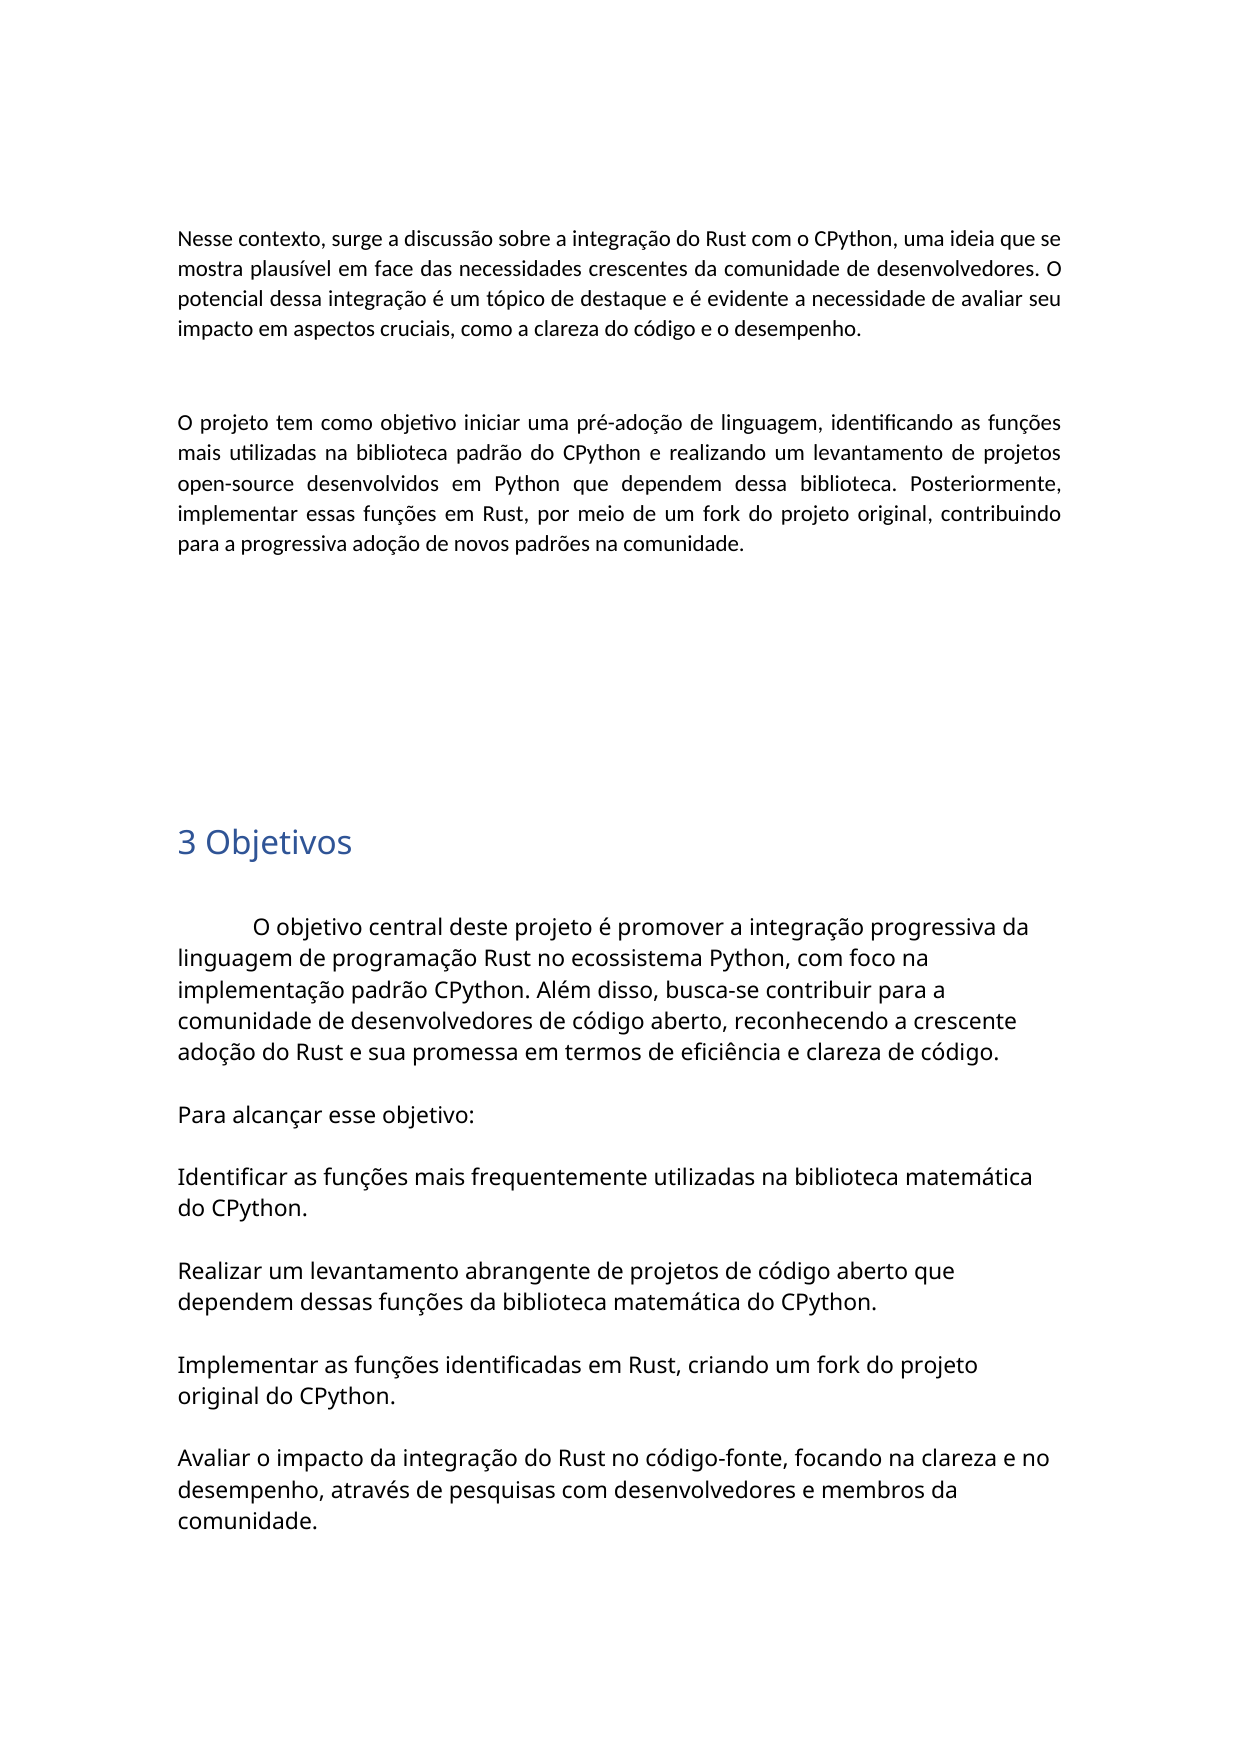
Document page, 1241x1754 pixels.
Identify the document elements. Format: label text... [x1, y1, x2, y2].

text Implementar as funções identificadas em Rust, criando um fork do projeto original do CPython. [177, 1348, 1063, 1411]
subtitle 3 Objetivos [177, 819, 1063, 864]
text O objetivo central deste projeto é promover a integração progressiva da linguagem de programação Rust no ecossistema Python, com foco na implementação padrão CPython. Além disso, busca-se contribuir para a comunidade de desenvolvedores de código aberto, reconhecendo a crescente adoção do Rust e sua promessa em termos de eficiência e clareza de código. [177, 911, 1063, 1067]
text Realizar um levantamento abrangente de projetos de código aberto que dependem dessas funções da biblioteca matemática do CPython. [177, 1255, 1063, 1317]
text Nesse contexto, surge a discussão sobre a integração do Rust com o CPython, uma ideia que se mostra plausível em face das necessidades crescentes da comunidade de desenvolvedores. O potencial dessa integração é um tópico de destaque e é evidente a necessidade de avaliar seu impacto em aspectos cruciais, como a clareza do código e o desempenho. [177, 224, 1063, 343]
text Para alcançar esse objetivo: [177, 1098, 1063, 1130]
text O projeto tem como objetivo iniciar uma pré-adoção de linguagem, identificando as funções mais utilizadas na biblioteca padrão do CPython e realizando um levantamento de projetos open-source desenvolvidos em Python que dependem dessa biblioteca. Posteriormente, implementar essas funções em Rust, por meio de um fork do projeto original, contribuindo para a progressiva adoção de novos padrões na comunidade. [177, 408, 1063, 557]
text Identificar as funções mais frequentemente utilizadas na biblioteca matemática do CPython. [177, 1161, 1063, 1223]
text Avaliar o impacto da integração do Rust no código-fonte, focando na clareza e no desempenho, através de pesquisas com desenvolvedores e membros da comunidade. [177, 1442, 1063, 1536]
